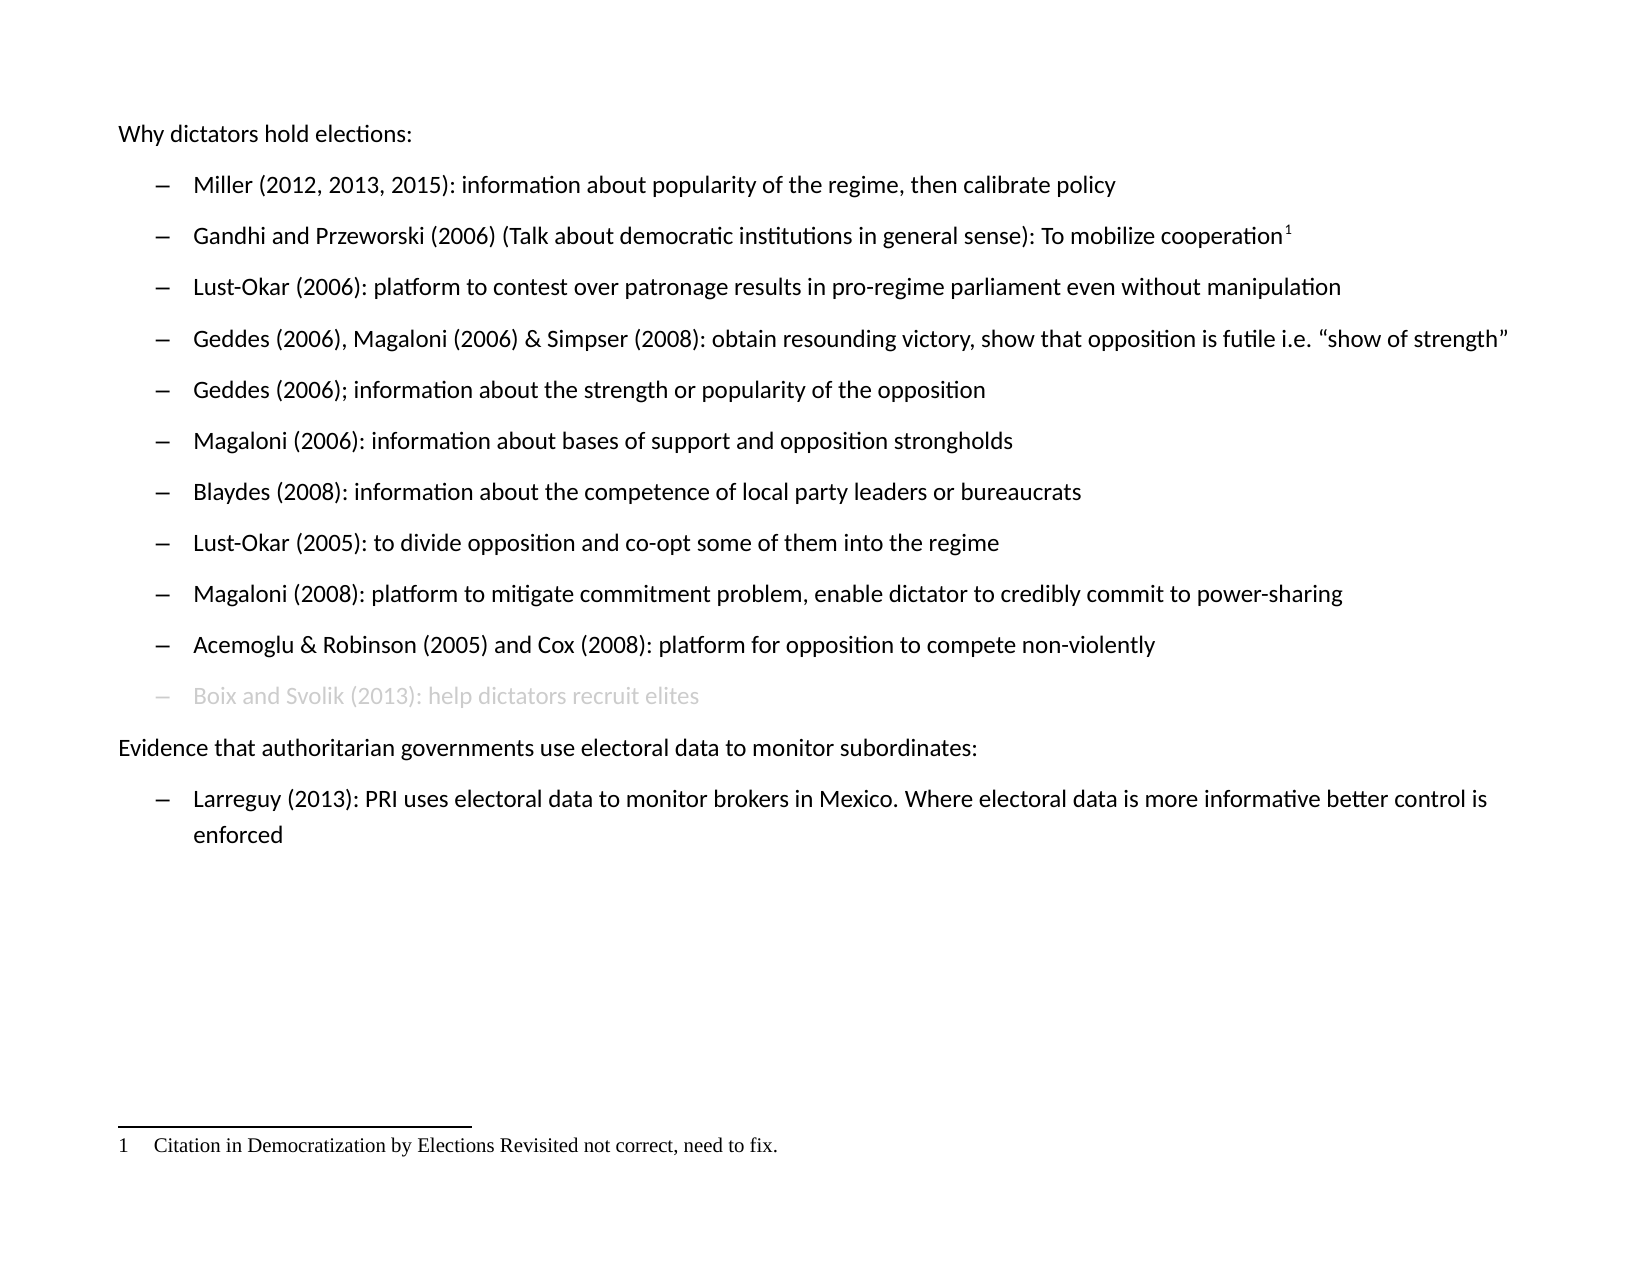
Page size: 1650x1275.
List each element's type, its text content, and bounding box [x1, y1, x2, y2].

list Boix and Svolik (2013): help dictators recruit elites [156, 681, 1532, 711]
list Miller (2012, 2013, 2015): information about popularity of the regime, then calibrate policy [156, 169, 1532, 200]
text Evidence that authoritarian governments use electoral data to monitor subordinates: [118, 732, 1532, 762]
list Gandhi and Przeworski (2006) (Talk about democratic institutions in general sense): To mobilize cooperation [156, 220, 1532, 251]
list Lust-Okar (2006): platform to contest over patronage results in pro-regime parliament even without manipulation [156, 272, 1532, 302]
list Larreguy (2013): PRI uses electoral data to monitor brokers in Mexico. Where electoral data is more informative better control is enforced [156, 783, 1532, 850]
text Why dictators hold elections: [118, 118, 1532, 149]
list Geddes (2006); information about the strength or popularity of the opposition [156, 374, 1532, 404]
list Citation in Democratization by Elections Revisited not correct, need to fix. [118, 1133, 1532, 1157]
list Acemoglu & Robinson (2005) and Cox (2008): platform for opposition to compete non-violently [156, 629, 1532, 660]
list Geddes (2006), Magaloni (2006) & Simpser (2008): obtain resounding victory, show that opposition is futile i.e. “show of strength” [156, 323, 1532, 353]
list Magaloni (2008): platform to mitigate commitment problem, enable dictator to credibly commit to power-sharing [156, 578, 1532, 609]
list Magaloni (2006): information about bases of support and opposition strongholds [156, 425, 1532, 456]
list Lust-Okar (2005): to divide opposition and co-opt some of them into the regime [156, 527, 1532, 558]
list Blaydes (2008): information about the competence of local party leaders or bureaucrats [156, 476, 1532, 507]
